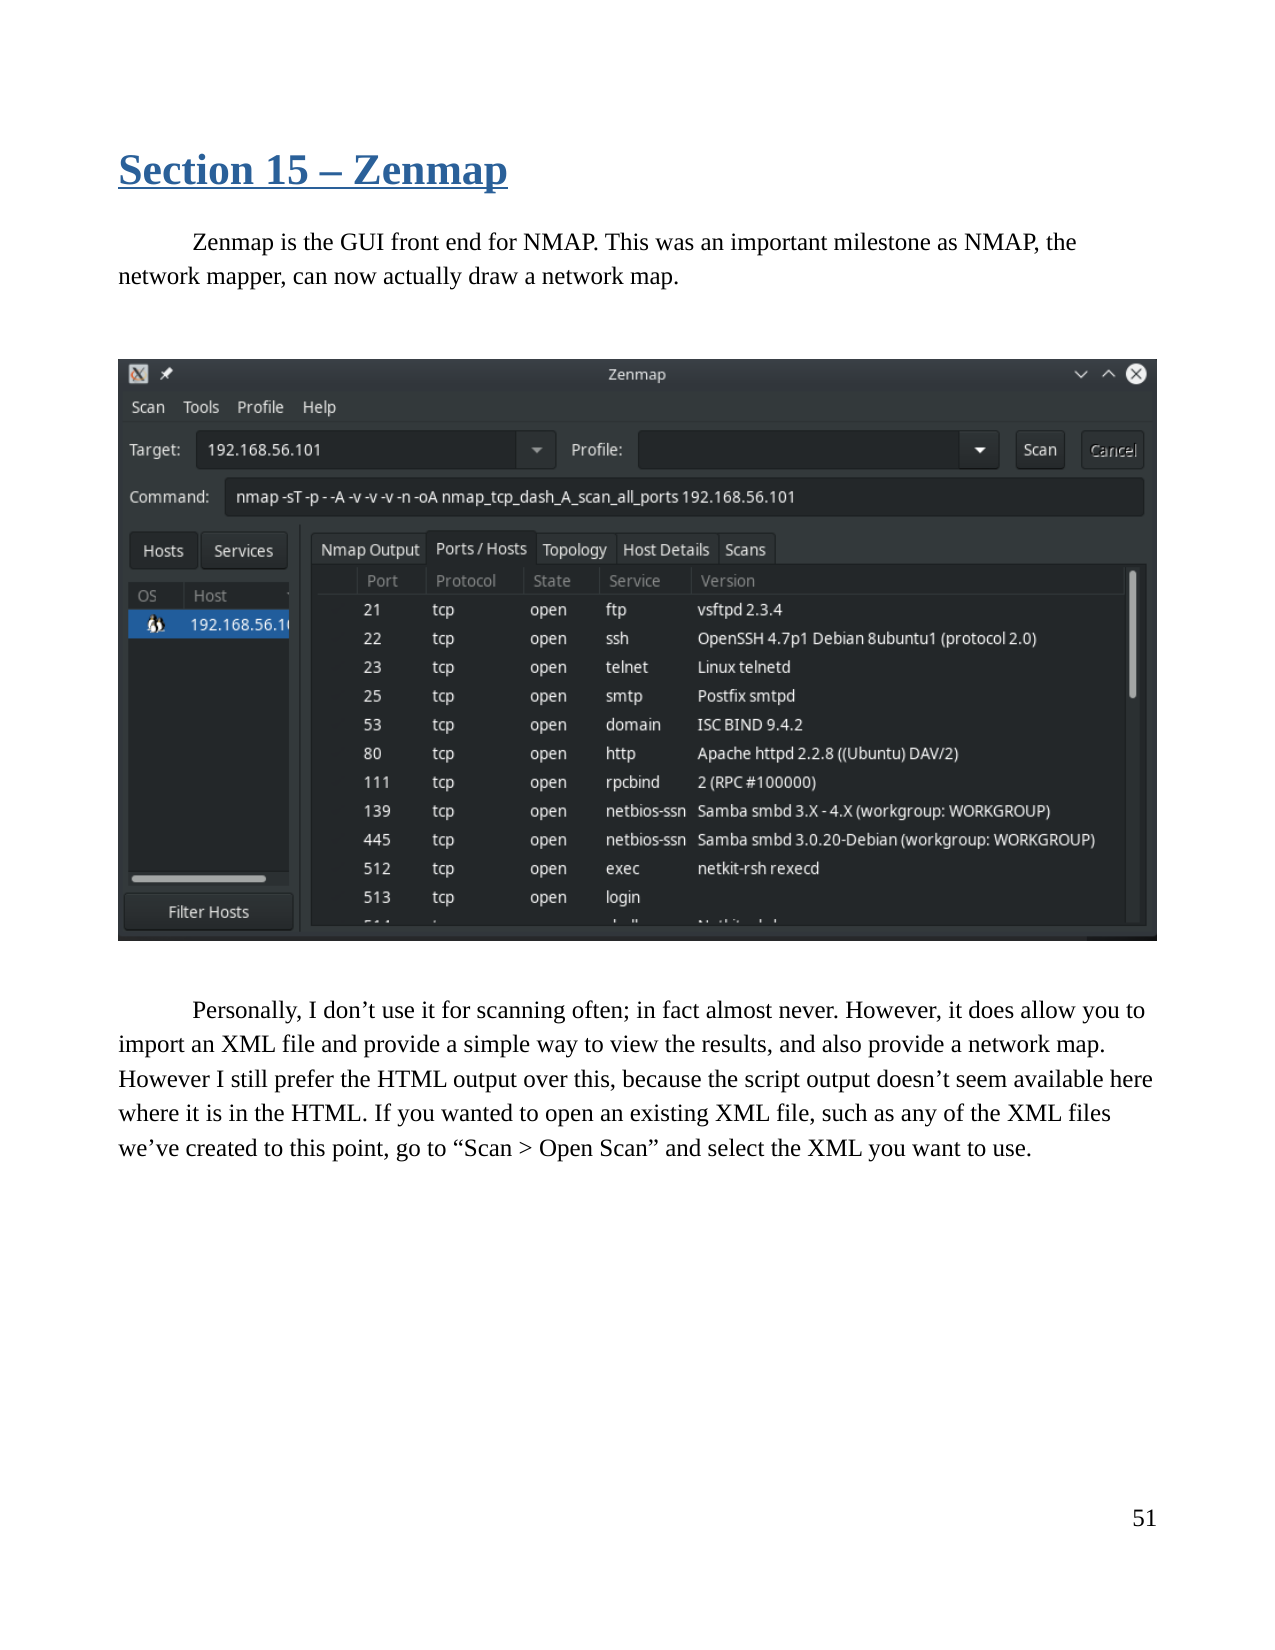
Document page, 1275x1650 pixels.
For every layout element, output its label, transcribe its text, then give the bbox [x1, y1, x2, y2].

subtitle Section 15 – Zenmap [118, 144, 1157, 194]
picture [118, 359, 1157, 941]
text Zenmap is the GUI front end for NMAP. This was an important milestone as NMAP, the network mapper, can now actually draw a network map. [118, 227, 1157, 290]
text Personally, I don’t use it for scanning often; in fact almost never. However, it does allow you to import an XML file and provide a simple way to view the results, and also provide a network map. However I still prefer the HTML output over this, because the script output doesn’t seem available here where it is in the HTML. If you wanted to open an existing XML file, such as any of the XML files we’ve created to this point, go to “Scan > Open Scan” and select the XML you want to use. [118, 995, 1157, 1162]
